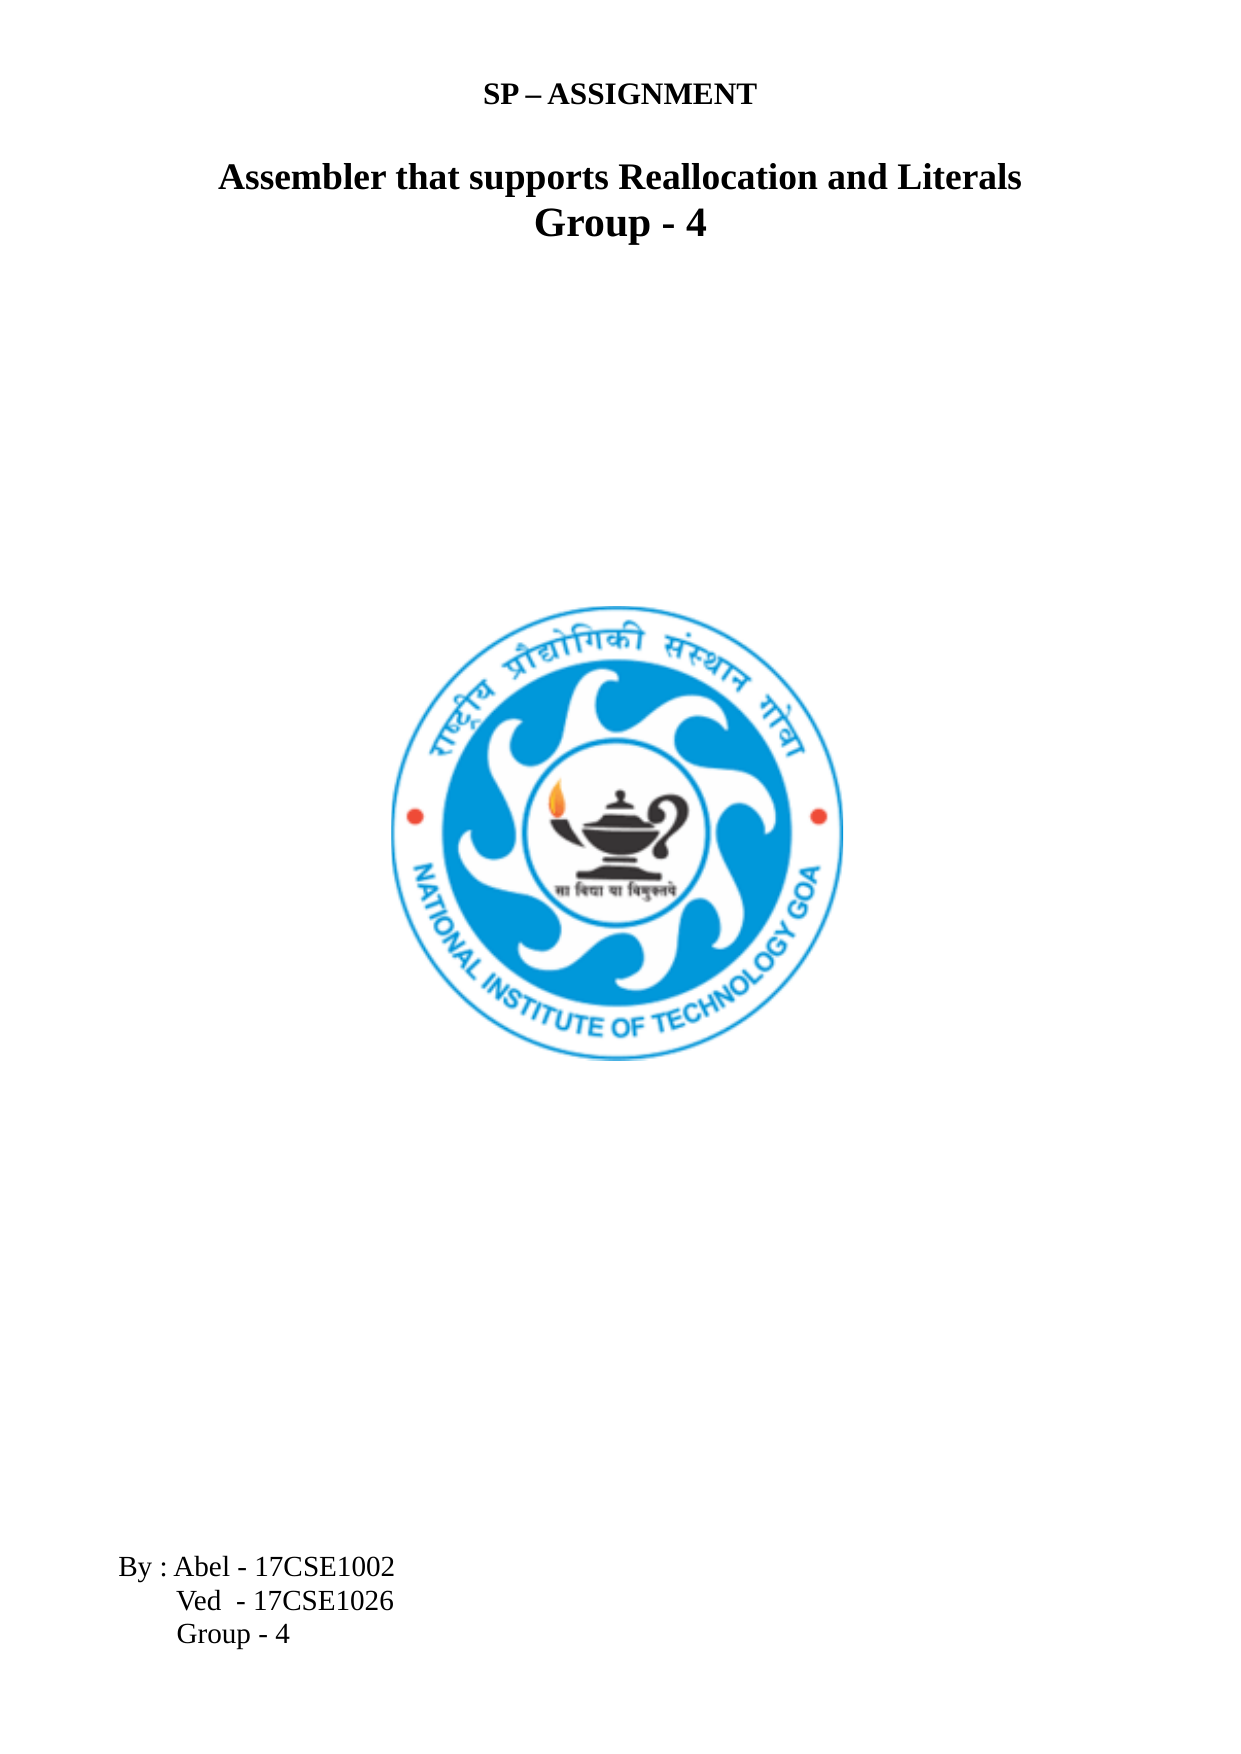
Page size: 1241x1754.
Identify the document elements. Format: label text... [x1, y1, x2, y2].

text Group - 4 [118, 197, 1122, 245]
text Assembler that supports Reallocation and Literals [118, 154, 1122, 197]
